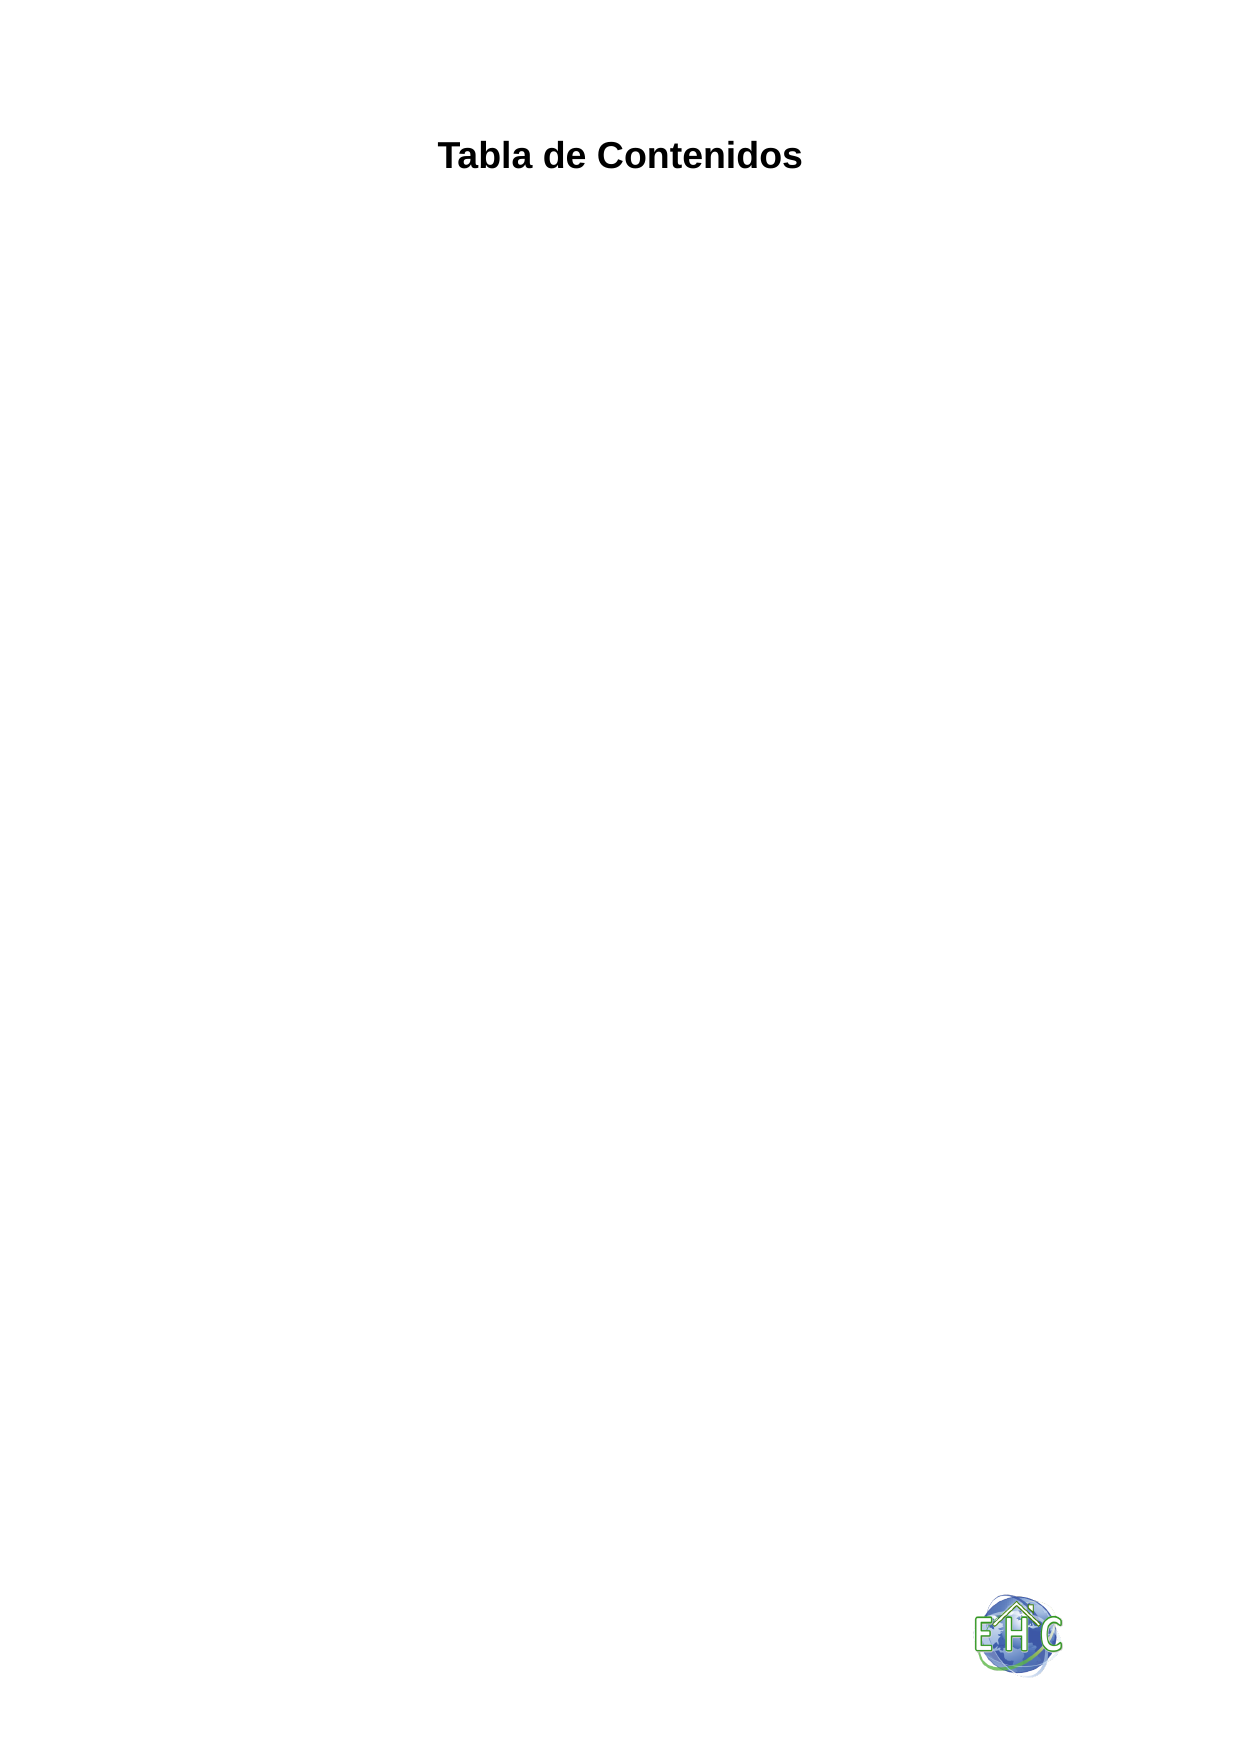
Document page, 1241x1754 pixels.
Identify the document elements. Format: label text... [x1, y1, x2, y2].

title Tabla de Contenidos [177, 133, 1063, 176]
picture [972, 1590, 1063, 1681]
